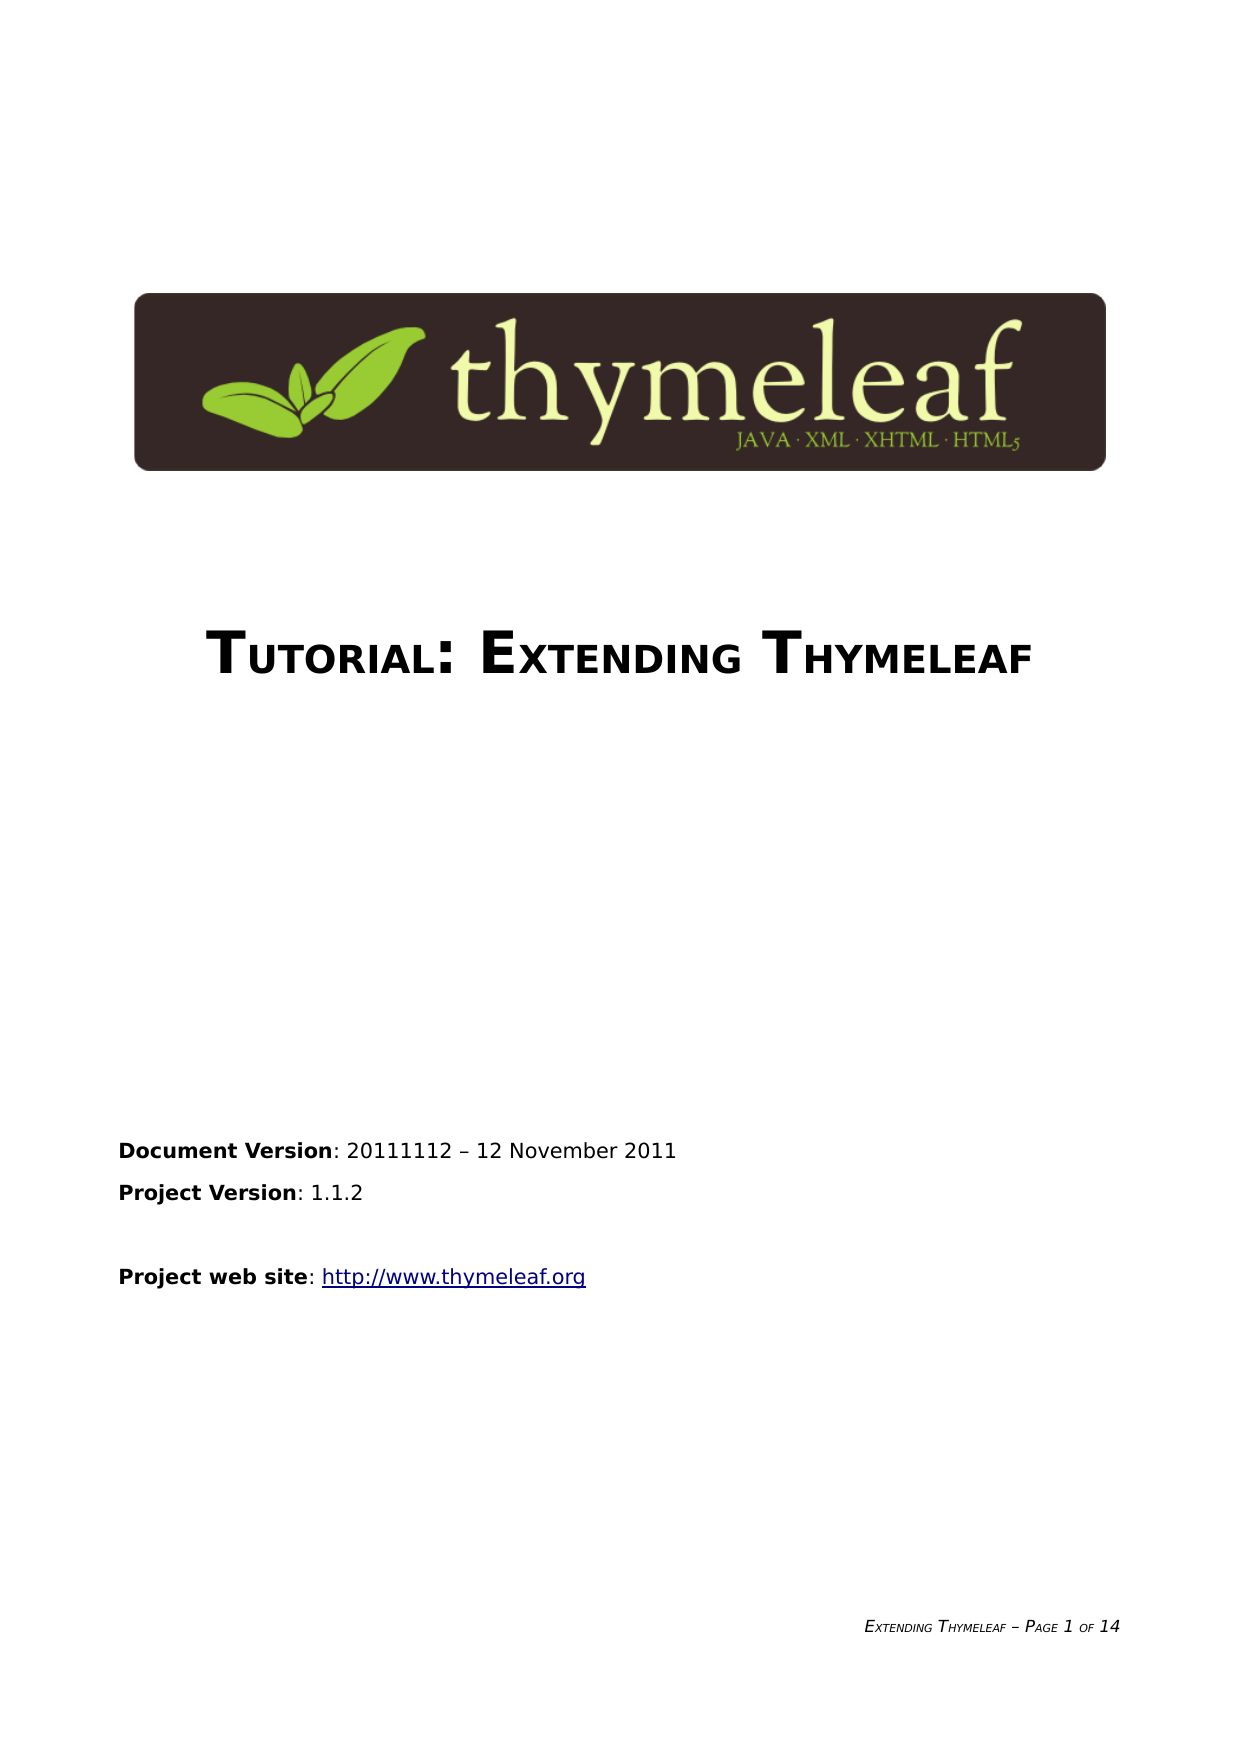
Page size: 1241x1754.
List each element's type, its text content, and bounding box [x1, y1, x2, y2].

text Project Version: 1.1.2 [118, 1181, 1122, 1206]
picture [134, 293, 1106, 471]
text Document Version: 20111112 – 12 November 2011 [118, 1139, 1122, 1164]
title Tutorial: Extending Thymeleaf [118, 620, 1122, 688]
text Project web site: http://www.thymeleaf.org [118, 1265, 1122, 1289]
